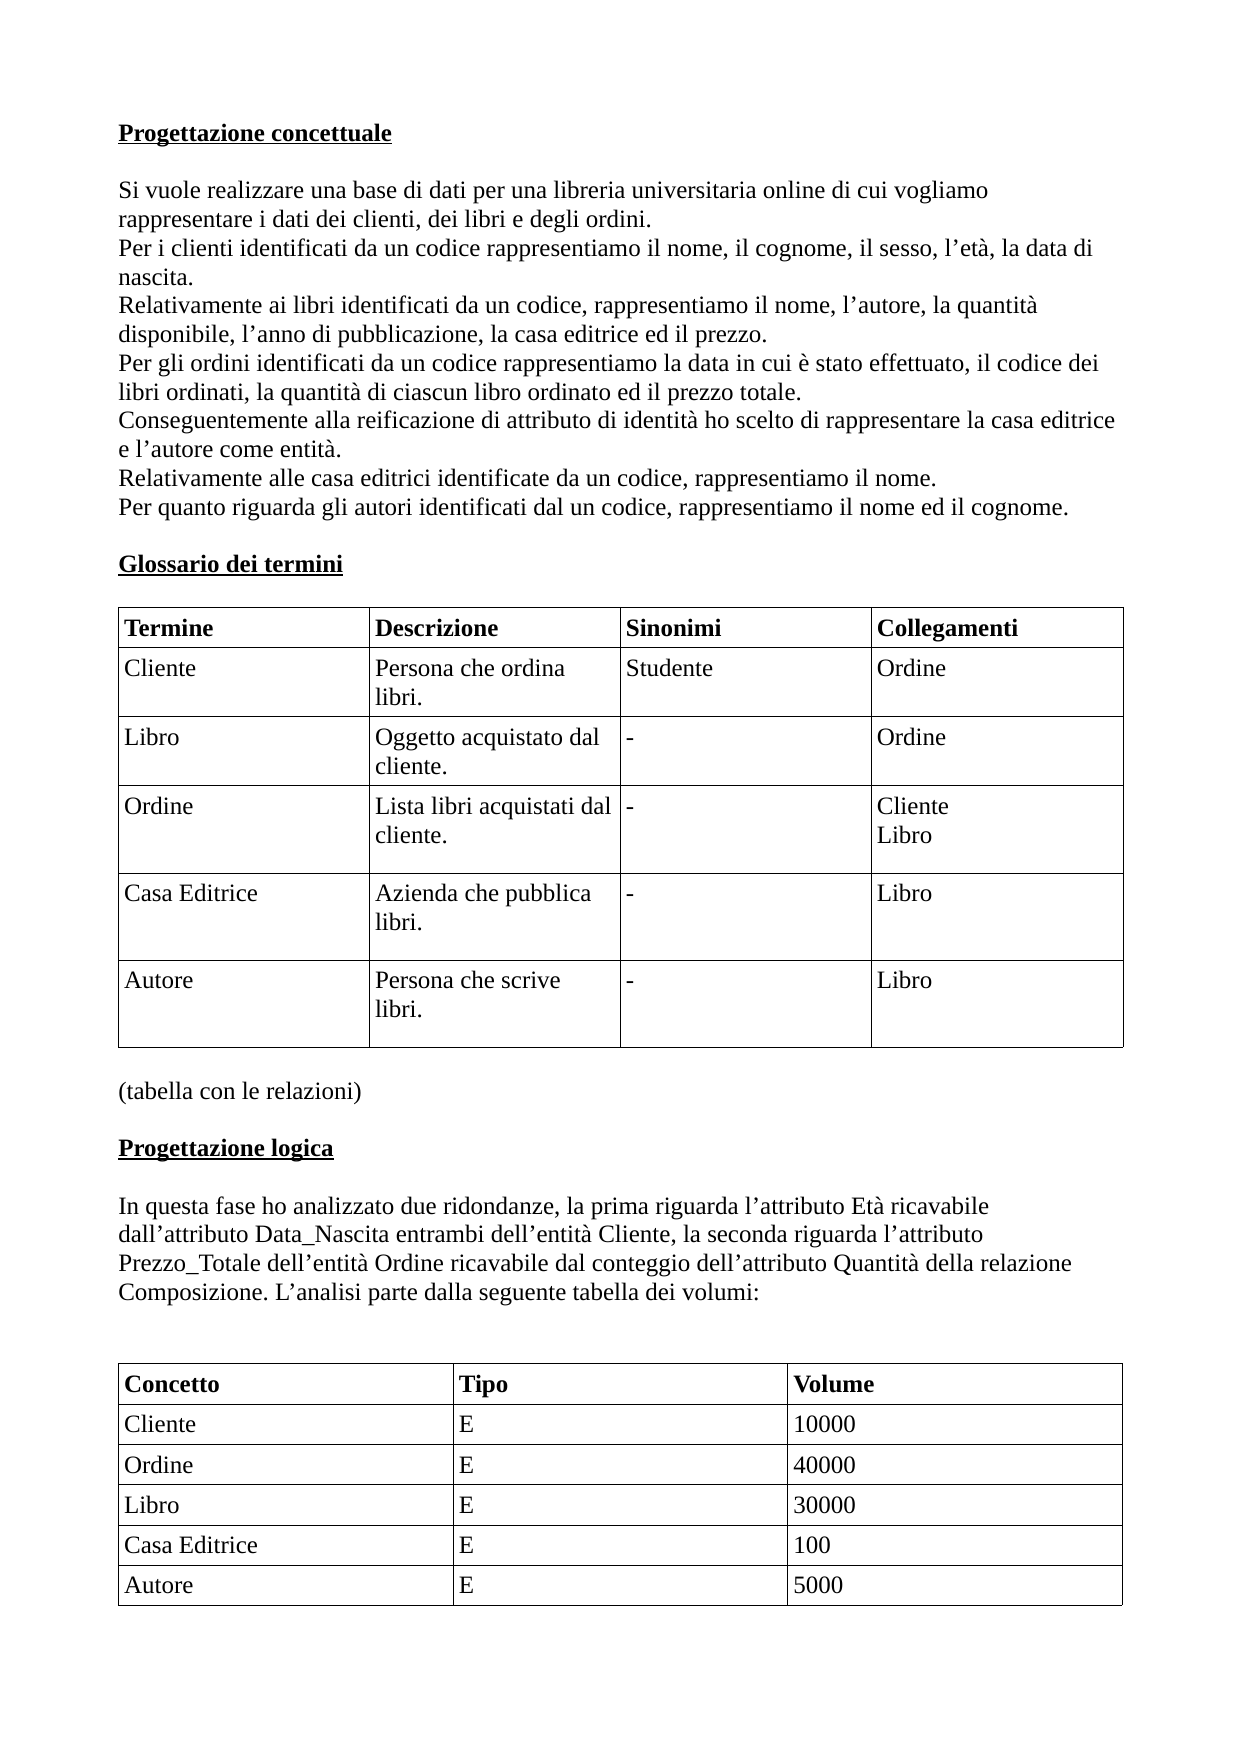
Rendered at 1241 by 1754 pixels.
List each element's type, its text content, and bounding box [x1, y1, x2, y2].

table_cell E [454, 1566, 787, 1605]
table_cell - [621, 961, 871, 1047]
table_cell Libro [119, 1485, 453, 1524]
table_cell 100 [788, 1526, 1122, 1565]
text In questa fase ho analizzato due ridondanze, la prima riguarda l’attributo Età ricavabile dall’attributo Data_Nascita entrambi dell’entità Cliente, la seconda riguarda l’attributo Prezzo_Totale dell’entità Ordine ricavabile dal conteggio dell’attributo Quantità della relazione Composizione. L’analisi parte dalla seguente tabella dei volumi: [118, 1191, 1122, 1363]
text Relativamente ai libri identificati da un codice, rappresentiamo il nome, l’autore, la quantità disponibile, l’anno di pubblicazione, la casa editrice ed il prezzo. [118, 291, 1122, 348]
text (tabella con le relazioni) [118, 1076, 1122, 1104]
table_cell Casa Editrice [119, 874, 369, 960]
table_header Volume [788, 1364, 1122, 1403]
text Per quanto riguarda gli autori identificati dal un codice, rappresentiamo il nome ed il cognome. [118, 492, 1122, 521]
text Per gli ordini identificati da un codice rappresentiamo la data in cui è stato effettuato, il codice dei libri ordinati, la quantità di ciascun libro ordinato ed il prezzo totale. [118, 348, 1122, 406]
table_cell 30000 [788, 1485, 1122, 1524]
text Conseguentemente alla reificazione di attributo di identità ho scelto di rappresentare la casa editrice e l’autore come entità. [118, 406, 1122, 463]
table_cell - [621, 874, 871, 960]
table_header Descrizione [370, 608, 620, 647]
table_cell E [454, 1445, 787, 1484]
text Progettazione logica [118, 1133, 1122, 1162]
table_cell Ordine [872, 648, 1123, 716]
table_cell Libro [872, 961, 1123, 1047]
table_header Collegamenti [872, 608, 1123, 647]
table_cell Ordine [872, 717, 1123, 785]
table_cell Ordine [119, 786, 369, 872]
table_header Concetto [119, 1364, 453, 1403]
table_cell E [454, 1405, 787, 1444]
table_header Sinonimi [621, 608, 871, 647]
text Progettazione concettuale [118, 118, 1122, 147]
table_cell Autore [119, 961, 369, 1047]
table_cell - [621, 786, 871, 872]
table_cell Cliente [119, 1405, 453, 1444]
table_cell 40000 [788, 1445, 1122, 1484]
table_header Tipo [454, 1364, 787, 1403]
text Glossario dei termini [118, 549, 1122, 578]
table_cell E [454, 1485, 787, 1524]
table_cell 10000 [788, 1405, 1122, 1444]
table_cell E [454, 1526, 787, 1565]
table_cell Cliente Libro [872, 786, 1123, 872]
text Per i clienti identificati da un codice rappresentiamo il nome, il cognome, il sesso, l’età, la data di nascita. [118, 233, 1122, 291]
table_cell Cliente [119, 648, 369, 716]
table_cell Lista libri acquistati dal cliente. [370, 786, 620, 872]
table_cell Libro [119, 717, 369, 785]
table_cell 5000 [788, 1566, 1122, 1605]
text Relativamente alle casa editrici identificate da un codice, rappresentiamo il nome. [118, 463, 1122, 492]
table_cell - [621, 717, 871, 785]
table_cell Azienda che pubblica libri. [370, 874, 620, 960]
text Si vuole realizzare una base di dati per una libreria universitaria online di cui vogliamo rappresentare i dati dei clienti, dei libri e degli ordini. [118, 176, 1122, 233]
table_cell Studente [621, 648, 871, 716]
table_cell Persona che scrive libri. [370, 961, 620, 1047]
table_header Termine [119, 608, 369, 647]
table_cell Ordine [119, 1445, 453, 1484]
table_cell Oggetto acquistato dal cliente. [370, 717, 620, 785]
table_cell Libro [872, 874, 1123, 960]
table_cell Casa Editrice [119, 1526, 453, 1565]
table_cell Persona che ordina libri. [370, 648, 620, 716]
table_cell Autore [119, 1566, 453, 1605]
